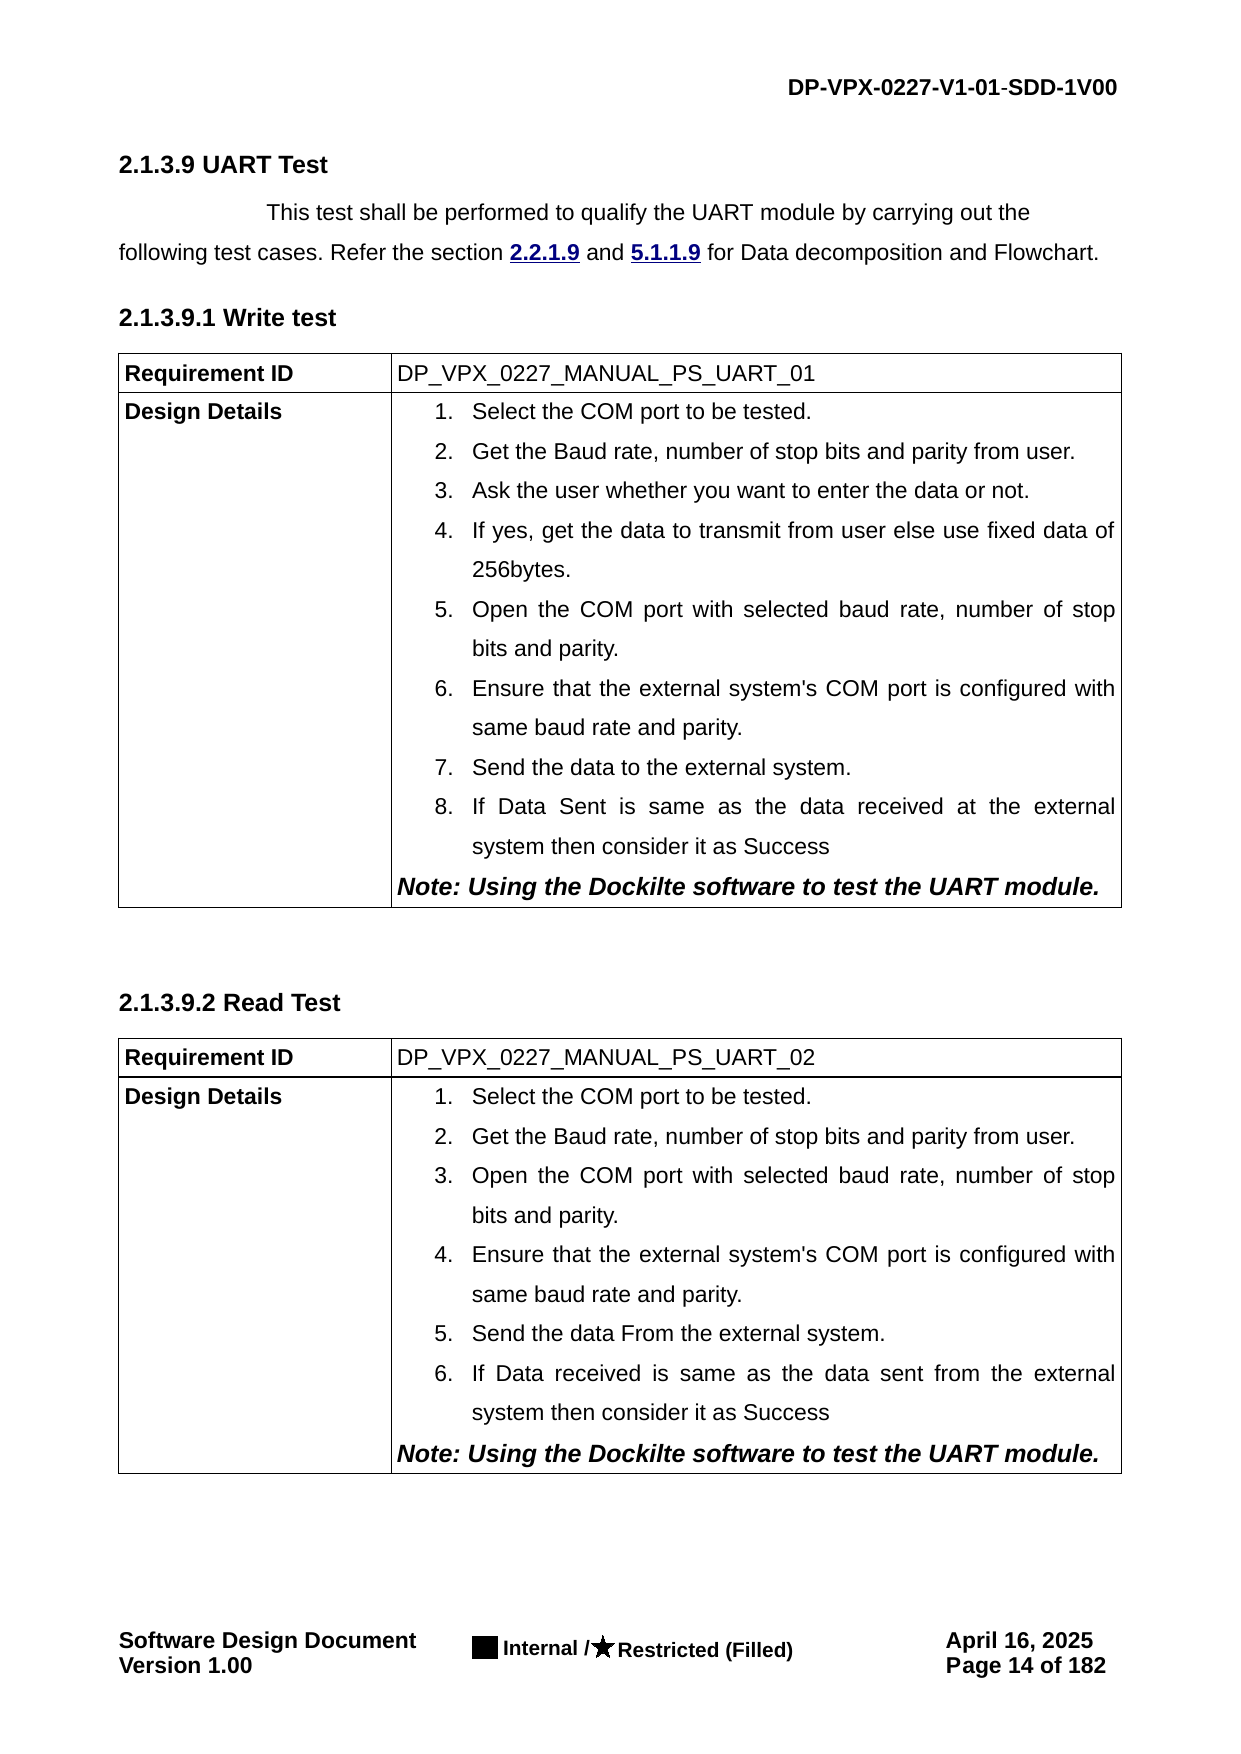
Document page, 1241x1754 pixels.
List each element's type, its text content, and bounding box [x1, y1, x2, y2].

subtitle UART Test [118, 150, 1122, 179]
text This test shall be performed to qualify the UART module by carrying out the following test cases. Refer the section 2.2.1.9 and 5.1.1.9 for Data decomposition and Flowchart. [118, 199, 1122, 265]
subtitle Read Test [118, 988, 1122, 1017]
table_cell Select the COM port to be tested. Get the Baud rate, number of stop bits and parity from user. Ask the user whether you want to enter the data or not. If yes, get the data to transmit from user else use fixed data of 256bytes. Open the COM port with selected baud rate, number of stop bits and parity. Ensure that the external system's COM port is configured with same baud rate and parity. Send the data to the external system. If Data Sent is same as the data received at the external system then consider it as Success Note: Using the Dockilte software to test the UART module. [392, 393, 1121, 907]
table_header DP_VPX_0227_MANUAL_PS_UART_01 [392, 354, 1121, 392]
table_header Requirement ID [119, 1039, 391, 1076]
table_cell Design Details [119, 1078, 391, 1473]
table_cell Select the COM port to be tested. Get the Baud rate, number of stop bits and parity from user. Open the COM port with selected baud rate, number of stop bits and parity. Ensure that the external system's COM port is configured with same baud rate and parity. Send the data From the external system. If Data received is same as the data sent from the external system then consider it as Success Note: Using the Dockilte software to test the UART module. [392, 1078, 1121, 1473]
table_cell Design Details [119, 393, 391, 907]
subtitle Write test [118, 303, 1122, 332]
table_header DP_VPX_0227_MANUAL_PS_UART_02 [392, 1039, 1121, 1076]
table_header Requirement ID [119, 354, 391, 392]
